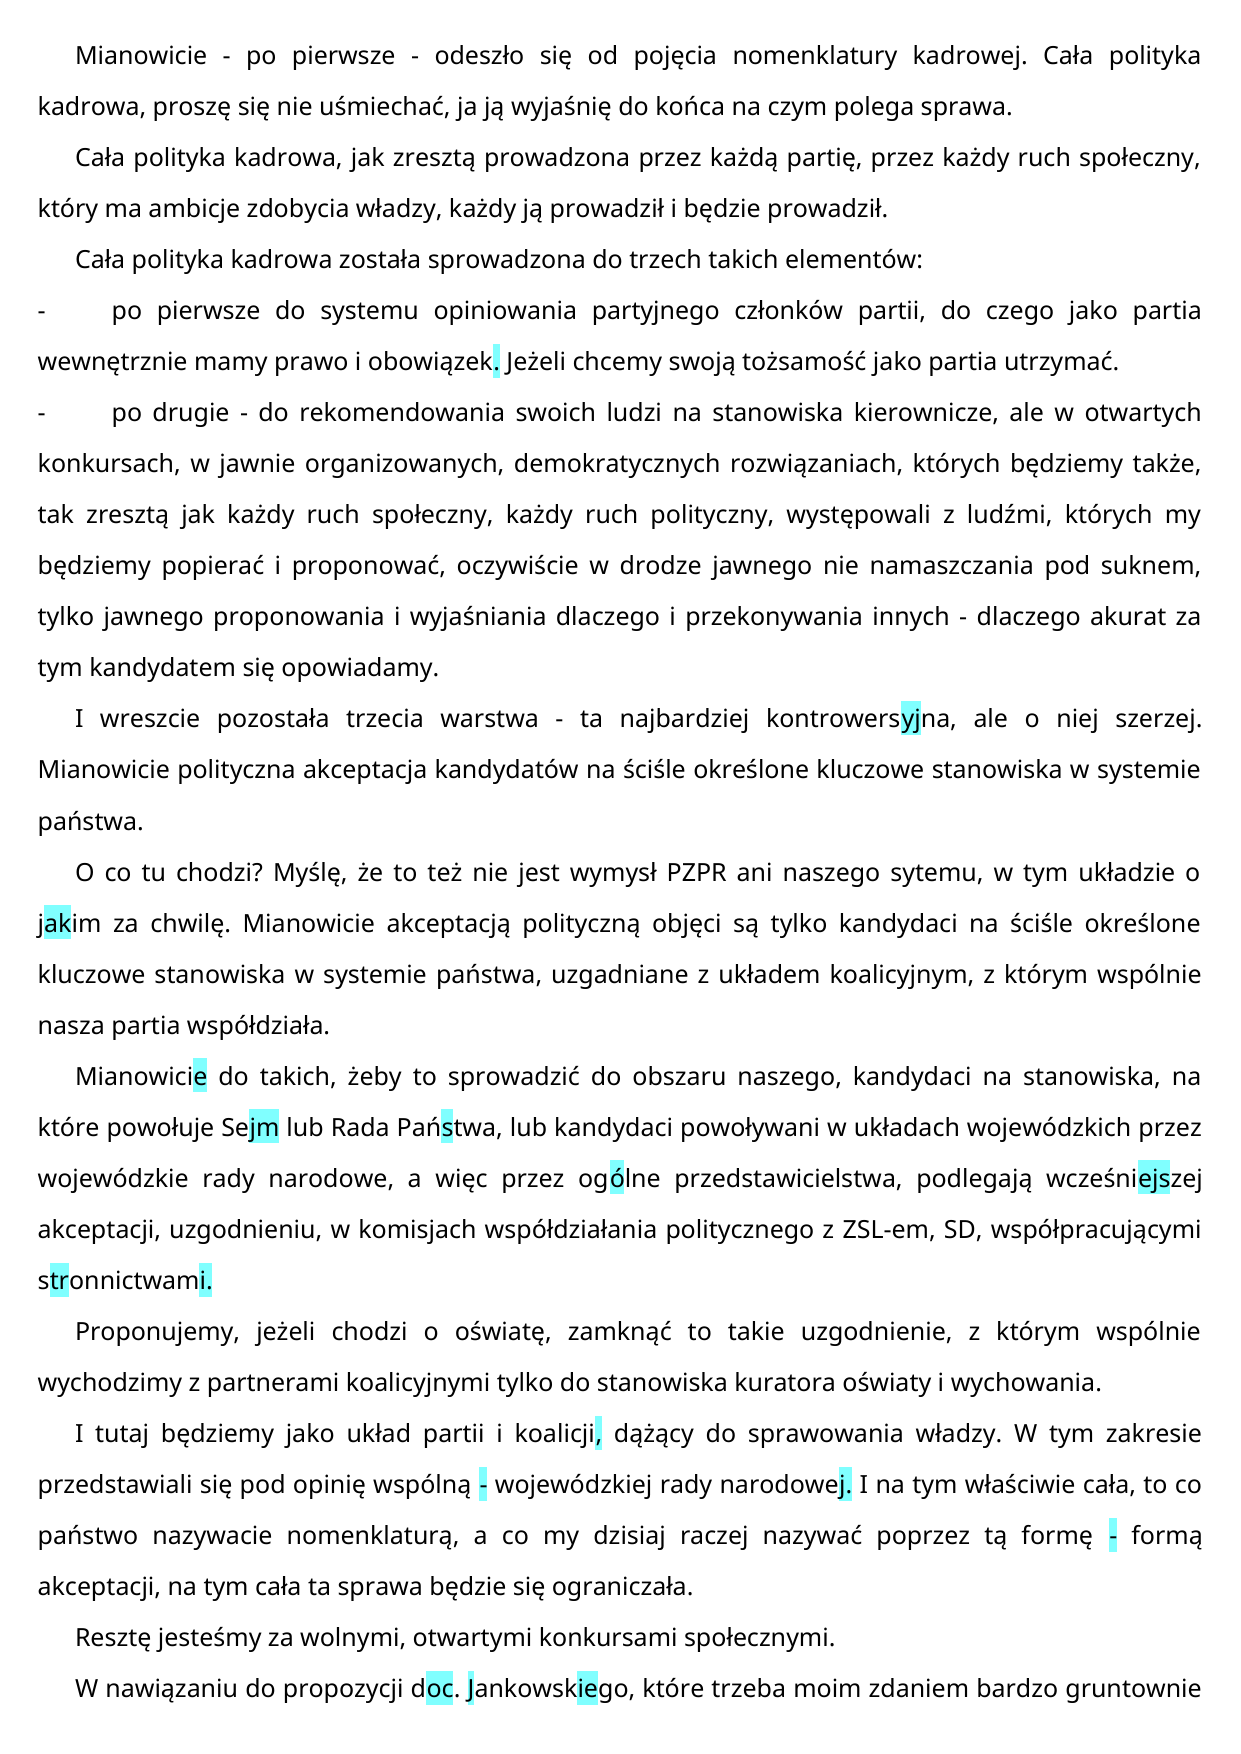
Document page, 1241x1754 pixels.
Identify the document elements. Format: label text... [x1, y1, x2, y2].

text W nawiązaniu do propozycji doc. Jankowskiego, które trzeba moim zdaniem bardzo gruntownie [37, 1671, 1203, 1705]
text Cała polityka kadrowa, jak zresztą prowadzona przez każdą partię, przez każdy ruch społeczny, który ma ambicje zdobycia władzy, każdy ją prowadził i będzie prowadził. [37, 139, 1203, 225]
text Resztę jesteśmy za wolnymi, otwartymi konkursami społecznymi. [37, 1620, 1203, 1654]
text I wreszcie pozostała trzecia warstwa - ta najbardziej kontrowersyjna, ale o niej szerzej. Mianowicie polityczna akceptacja kandydatów na ściśle określone kluczowe stanowiska w systemie państwa. [37, 701, 1203, 837]
text Cała polityka kadrowa została sprowadzona do trzech takich elementów: [37, 242, 1203, 276]
text - po pierwsze do systemu opiniowania partyjnego członków partii, do czego jako partia wewnętrznie mamy prawo i obowiązek. Jeżeli chcemy swoją tożsamość jako partia utrzymać. [37, 293, 1203, 378]
text - po drugie - do rekomendowania swoich ludzi na stanowiska kierownicze, ale w otwartych konkursach, w jawnie organizowanych, demokratycznych rozwiązaniach, których będziemy także, tak zresztą jak każdy ruch społeczny, każdy ruch polityczny, występowali z ludźmi, których my będziemy popierać i proponować, oczywiście w drodze jawnego nie namaszczania pod suknem, tylko jawnego proponowania i wyjaśniania dlaczego i przekonywania innych - dlaczego akurat za tym kandydatem się opowiadamy. [37, 395, 1203, 684]
text I tutaj będziemy jako układ partii i koalicji, dążący do sprawowania władzy. W tym zakresie przedstawiali się pod opinię wspólną - wojewódzkiej rady narodowej. I na tym właściwie cała, to co państwo nazywacie nomenklaturą, a co my dzisiaj raczej nazywać poprzez tą formę - formą akceptacji, na tym cała ta sprawa będzie się ograniczała. [37, 1416, 1203, 1603]
text O co tu chodzi? Myślę, że to też nie jest wymysł PZPR ani naszego sytemu, w tym układzie o jakim za chwilę. Mianowicie akceptacją polityczną objęci są tylko kandydaci na ściśle określone kluczowe stanowiska w systemie państwa, uzgadniane z układem koalicyjnym, z którym wspólnie nasza partia współdziała. [37, 854, 1203, 1041]
text Mianowicie do takich, żeby to sprowadzić do obszaru naszego, kandydaci na stanowiska, na które powołuje Sejm lub Rada Państwa, lub kandydaci powoływani w układach wojewódzkich przez wojewódzkie rady narodowe, a więc przez ogólne przedstawicielstwa, podlegają wcześniejszej akceptacji, uzgodnieniu, w komisjach współdziałania politycznego z ZSL-em, SD, współpracującymi stronnictwami. [37, 1058, 1203, 1297]
text Proponujemy, jeżeli chodzi o oświatę, zamknąć to takie uzgodnienie, z którym wspólnie wychodzimy z partnerami koalicyjnymi tylko do stanowiska kuratora oświaty i wychowania. [37, 1313, 1203, 1399]
text Mianowicie - po pierwsze - odeszło się od pojęcia nomenklatury kadrowej. Cała polityka kadrowa, proszę się nie uśmiechać, ja ją wyjaśnię do końca na czym polega sprawa. [37, 37, 1203, 123]
